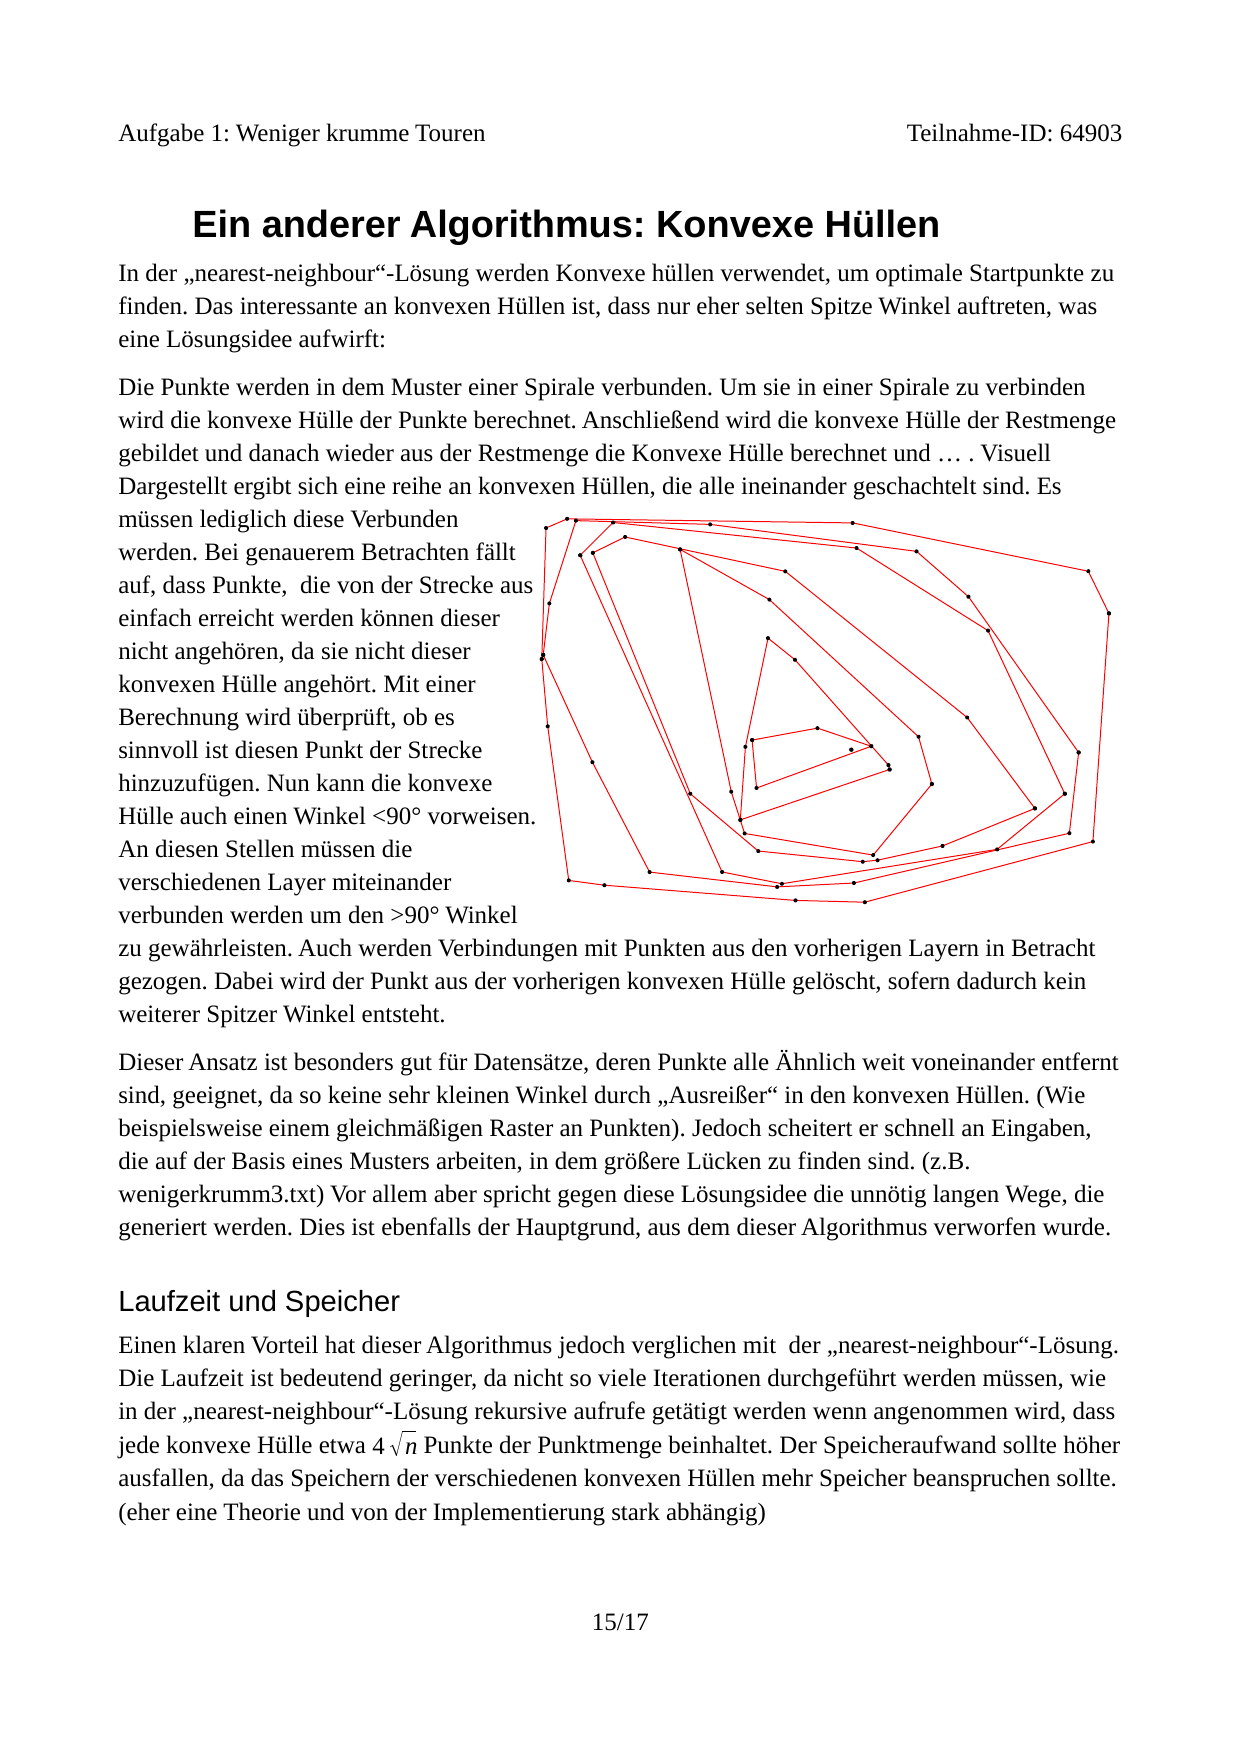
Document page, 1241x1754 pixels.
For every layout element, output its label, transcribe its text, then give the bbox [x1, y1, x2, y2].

text Die Punkte werden in dem Muster einer Spirale verbunden. Um sie in einer Spirale zu verbinden wird die konvexe Hülle der Punkte berechnet. Anschließend wird die konvexe Hülle der Restmenge gebildet und danach wieder aus der Restmenge die Konvexe Hülle berechnet und … . Visuell Dargestellt ergibt sich eine reihe an konvexen Hüllen, die alle ineinander geschachtelt sind. Es müssen lediglich diese Verbunden werden. Bei genauerem Betrachten fällt auf, dass Punkte, die von der Strecke aus einfach erreicht werden können dieser nicht angehören, da sie nicht dieser konvexen Hülle angehört. Mit einer Berechnung wird überprüft, ob es sinnvoll ist diesen Punkt der Strecke hinzuzufügen. Nun kann die konvexe Hülle auch einen Winkel <90° vorweisen. An diesen Stellen müssen die verschiedenen Layer miteinander verbunden werden um den >90° Winkel zu gewährleisten. Auch werden Verbindungen mit Punkten aus den vorherigen Layern in Betracht gezogen. Dabei wird der Punkt aus der vorherigen konvexen Hülle gelöscht, sofern dadurch kein weiterer Spitzer Winkel entsteht. [118, 372, 1122, 1028]
text In der „nearest-neighbour“-Lösung werden Konvexe hüllen verwendet, um optimale Startpunkte zu finden. Das interessante an konvexen Hüllen ist, dass nur eher selten Spitze Winkel auftreten, was eine Lösungsidee aufwirft: [118, 258, 1122, 353]
subtitle Ein anderer Algorithmus: Konvexe Hüllen [118, 202, 1122, 246]
text Einen klaren Vorteil hat dieser Algorithmus jedoch verglichen mit der „nearest-neighbour“-Lösung. Die Laufzeit ist bedeutend geringer, da nicht so viele Iterationen durchgeführt werden müssen, wie in der „nearest-neighbour“-Lösung rekursive aufrufe getätigt werden wenn angenommen wird, dass jede konvexe Hülle etwa Punkte der Punktmenge beinhaltet. Der Speicheraufwand sollte höher ausfallen, da das Speichern der verschiedenen konvexen Hüllen mehr Speicher beanspruchen sollte. (eher eine Theorie und von der Implementierung stark abhängig) [118, 1330, 1122, 1525]
subtitle Laufzeit und Speicher [118, 1284, 1122, 1318]
text Dieser Ansatz ist besonders gut für Datensätze, deren Punkte alle Ähnlich weit voneinander entfernt sind, geeignet, da so keine sehr kleinen Winkel durch „Ausreißer“ in den konvexen Hüllen. (Wie beispielsweise einem gleichmäßigen Raster an Punkten). Jedoch scheitert er schnell an Eingaben, die auf der Basis eines Musters arbeiten, in dem größere Lücken zu finden sind. (z.B. wenigerkrumm3.txt) Vor allem aber spricht gegen diese Lösungsidee die unnötig langen Wege, die generiert werden. Dies ist ebenfalls der Hauptgrund, aus dem dieser Algorithmus verworfen wurde. [118, 1047, 1122, 1241]
